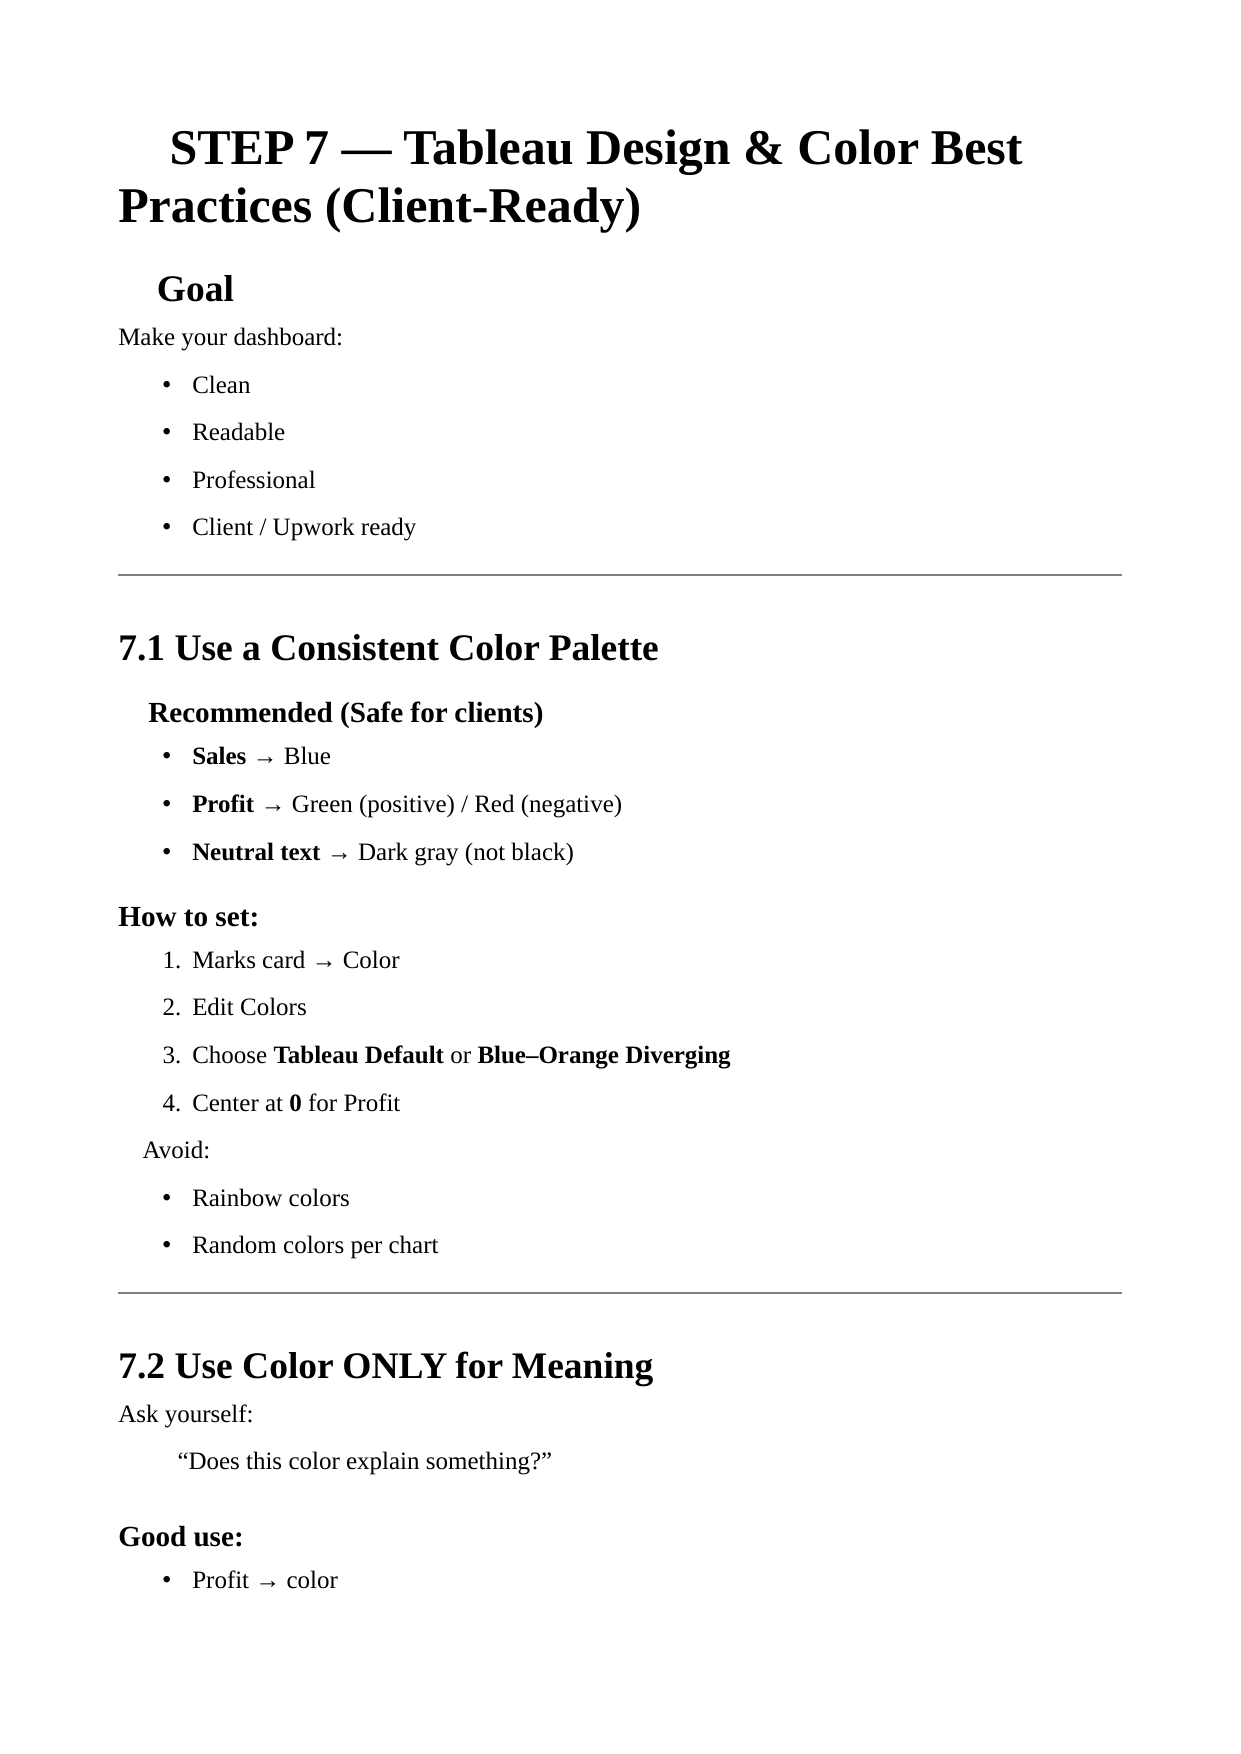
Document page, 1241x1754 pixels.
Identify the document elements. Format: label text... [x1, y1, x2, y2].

subtitle ✅ Recommended (Safe for clients) [118, 695, 1122, 729]
list Random colors per chart [162, 1231, 1122, 1259]
subtitle 🎯 Goal [118, 266, 1122, 309]
list Choose Tableau Default or Blue–Orange Diverging [162, 1040, 1122, 1069]
list Center at 0 for Profit [162, 1088, 1122, 1116]
subtitle How to set: [118, 899, 1122, 932]
subtitle 7.2 Use Color ONLY for Meaning [118, 1343, 1122, 1386]
text Ask yourself: [118, 1399, 1122, 1428]
list Profit → color [162, 1565, 1122, 1594]
list Sales → Blue [162, 741, 1122, 770]
list Readable [162, 417, 1122, 446]
list Professional [162, 465, 1122, 494]
list Edit Colors [162, 992, 1122, 1021]
list Rainbow colors [162, 1183, 1122, 1212]
list Clean [162, 370, 1122, 398]
text Make your dashboard: [118, 322, 1122, 351]
list Marks card → Color [162, 945, 1122, 974]
subtitle 🎨 STEP 7 — Tableau Design & Color Best Practices (Client-Ready) [118, 118, 1122, 233]
subtitle 7.1 Use a Consistent Color Palette [118, 625, 1122, 668]
list Client / Upwork ready [162, 512, 1122, 541]
text “Does this color explain something?” [177, 1446, 1063, 1475]
subtitle Good use: [118, 1519, 1122, 1553]
list Profit → Green (positive) / Red (negative) [162, 789, 1122, 818]
list Neutral text → Dark gray (not black) [162, 837, 1122, 865]
text ❌ Avoid: [118, 1135, 1122, 1164]
